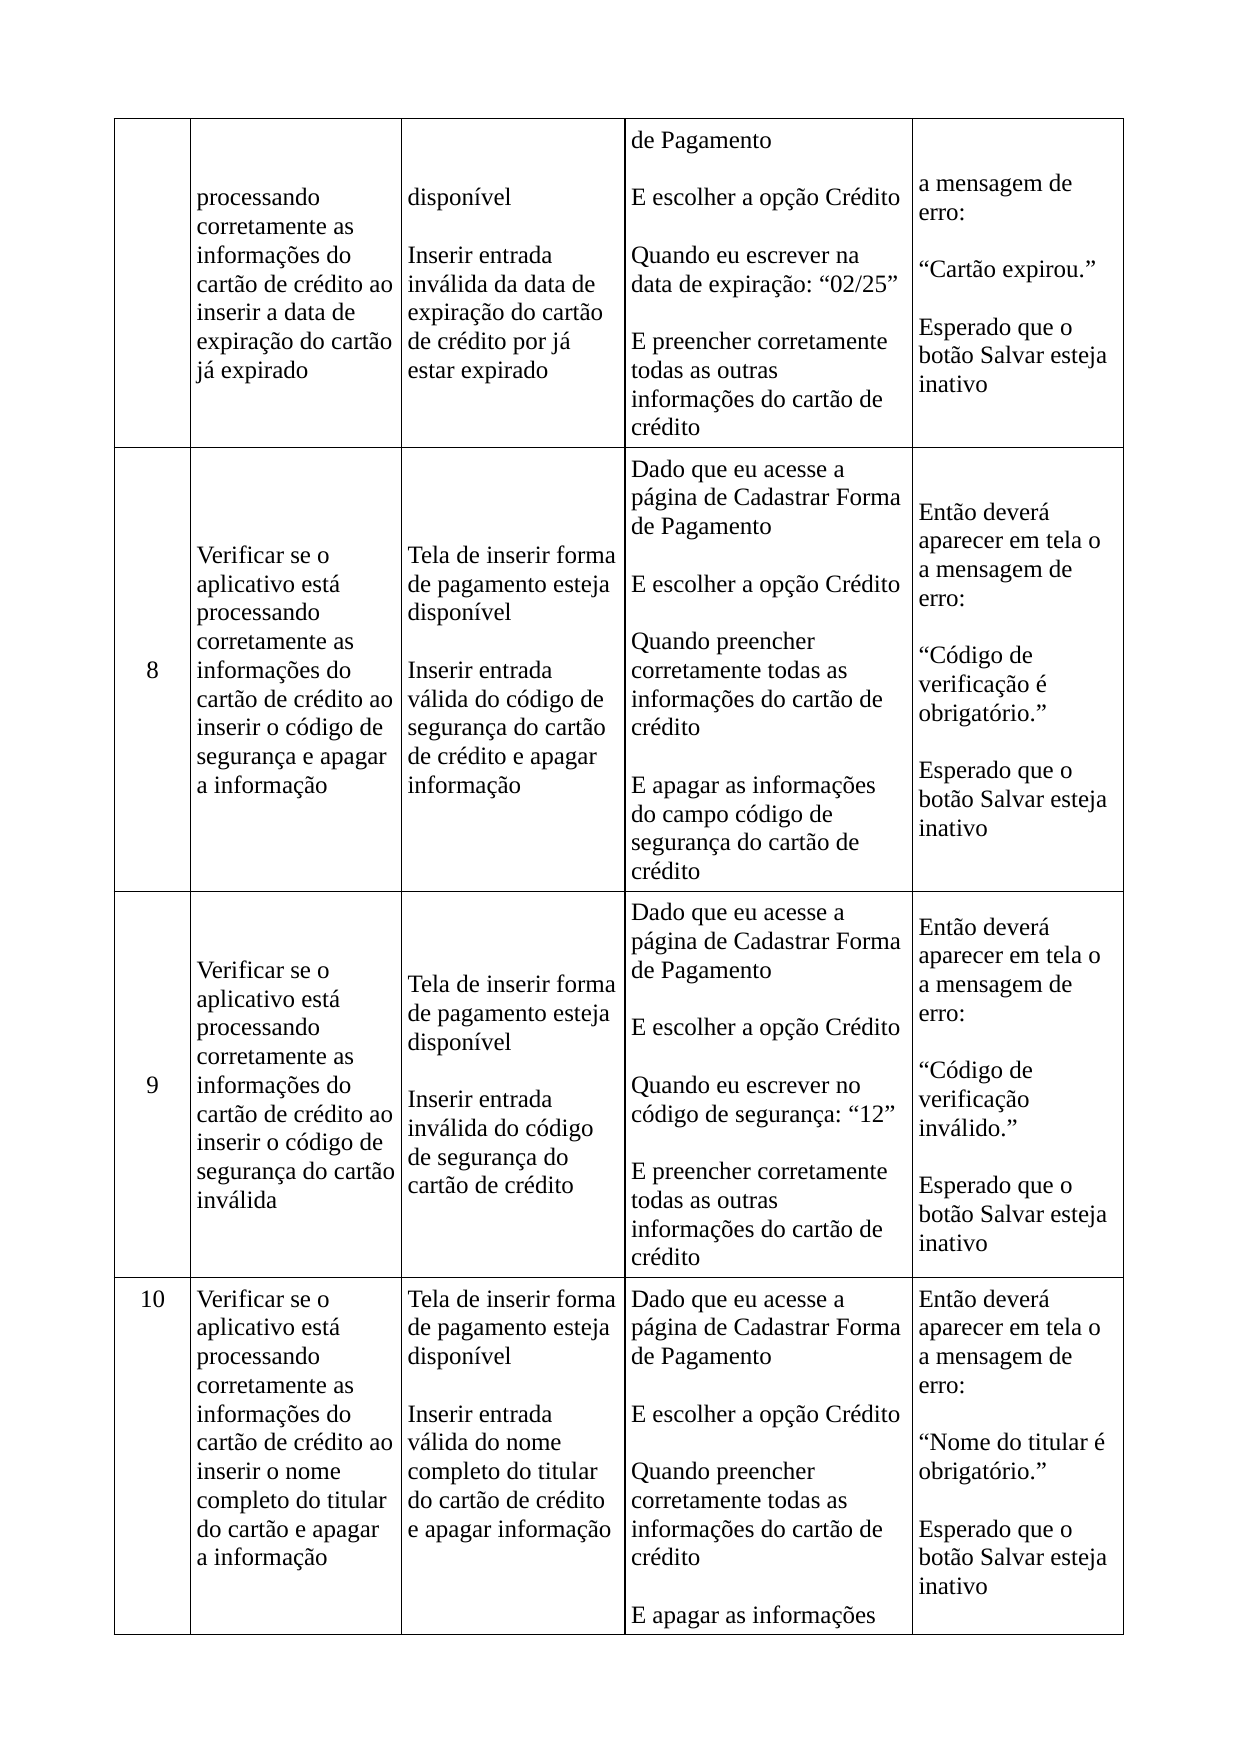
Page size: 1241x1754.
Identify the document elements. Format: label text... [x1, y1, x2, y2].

table_cell Dado que eu acesse a página de Cadastrar Forma de Pagamento E escolher a opção Crédito Quando eu escrever no código de segurança: “12” E preencher corretamente todas as outras informações do cartão de crédito [626, 892, 912, 1277]
table_cell Então deverá aparecer em tela o a mensagem de erro: “Código de verificação é obrigatório.” Esperado que o botão Salvar esteja inativo [913, 448, 1123, 891]
table_cell de Pagamento E escolher a opção Crédito Quando eu escrever na data de expiração: “02/25” E preencher corretamente todas as outras informações do cartão de crédito [626, 119, 912, 447]
table_cell Então deverá aparecer em tela o a mensagem de erro: “Código de verificação inválido.” Esperado que o botão Salvar esteja inativo [913, 892, 1123, 1277]
table_cell 8 [115, 448, 190, 891]
table_cell Verificar se o aplicativo está processando corretamente as informações do cartão de crédito ao inserir o código de segurança e apagar a informação [191, 448, 401, 891]
table_cell Então deverá aparecer em tela o a mensagem de erro: “Nome do titular é obrigatório.” Esperado que o botão Salvar esteja inativo [913, 1278, 1123, 1634]
table_cell disponível Inserir entrada inválida da data de expiração do cartão de crédito por já estar expirado [402, 119, 624, 447]
table_cell Dado que eu acesse a página de Cadastrar Forma de Pagamento E escolher a opção Crédito Quando preencher corretamente todas as informações do cartão de crédito E apagar as informações [626, 1278, 912, 1634]
table_cell Tela de inserir forma de pagamento esteja disponível Inserir entrada válida do código de segurança do cartão de crédito e apagar informação [402, 448, 624, 891]
table_cell Verificar se o aplicativo está processando corretamente as informações do cartão de crédito ao inserir o código de segurança do cartão inválida [191, 892, 401, 1277]
table_cell Dado que eu acesse a página de Cadastrar Forma de Pagamento E escolher a opção Crédito Quando preencher corretamente todas as informações do cartão de crédito E apagar as informações do campo código de segurança do cartão de crédito [626, 448, 912, 891]
table_cell 9 [115, 892, 190, 1277]
table_cell Tela de inserir forma de pagamento esteja disponível Inserir entrada válida do nome completo do titular do cartão de crédito e apagar informação [402, 1278, 624, 1634]
table_cell a mensagem de erro: “Cartão expirou.” Esperado que o botão Salvar esteja inativo [913, 119, 1123, 447]
table_cell Tela de inserir forma de pagamento esteja disponível Inserir entrada inválida do código de segurança do cartão de crédito [402, 892, 624, 1277]
table_cell Verificar se o aplicativo está processando corretamente as informações do cartão de crédito ao inserir o nome completo do titular do cartão e apagar a informação [191, 1278, 401, 1634]
table_cell processando corretamente as informações do cartão de crédito ao inserir a data de expiração do cartão já expirado [191, 119, 401, 447]
table_cell [115, 119, 190, 447]
table_cell 10 [115, 1278, 190, 1634]
